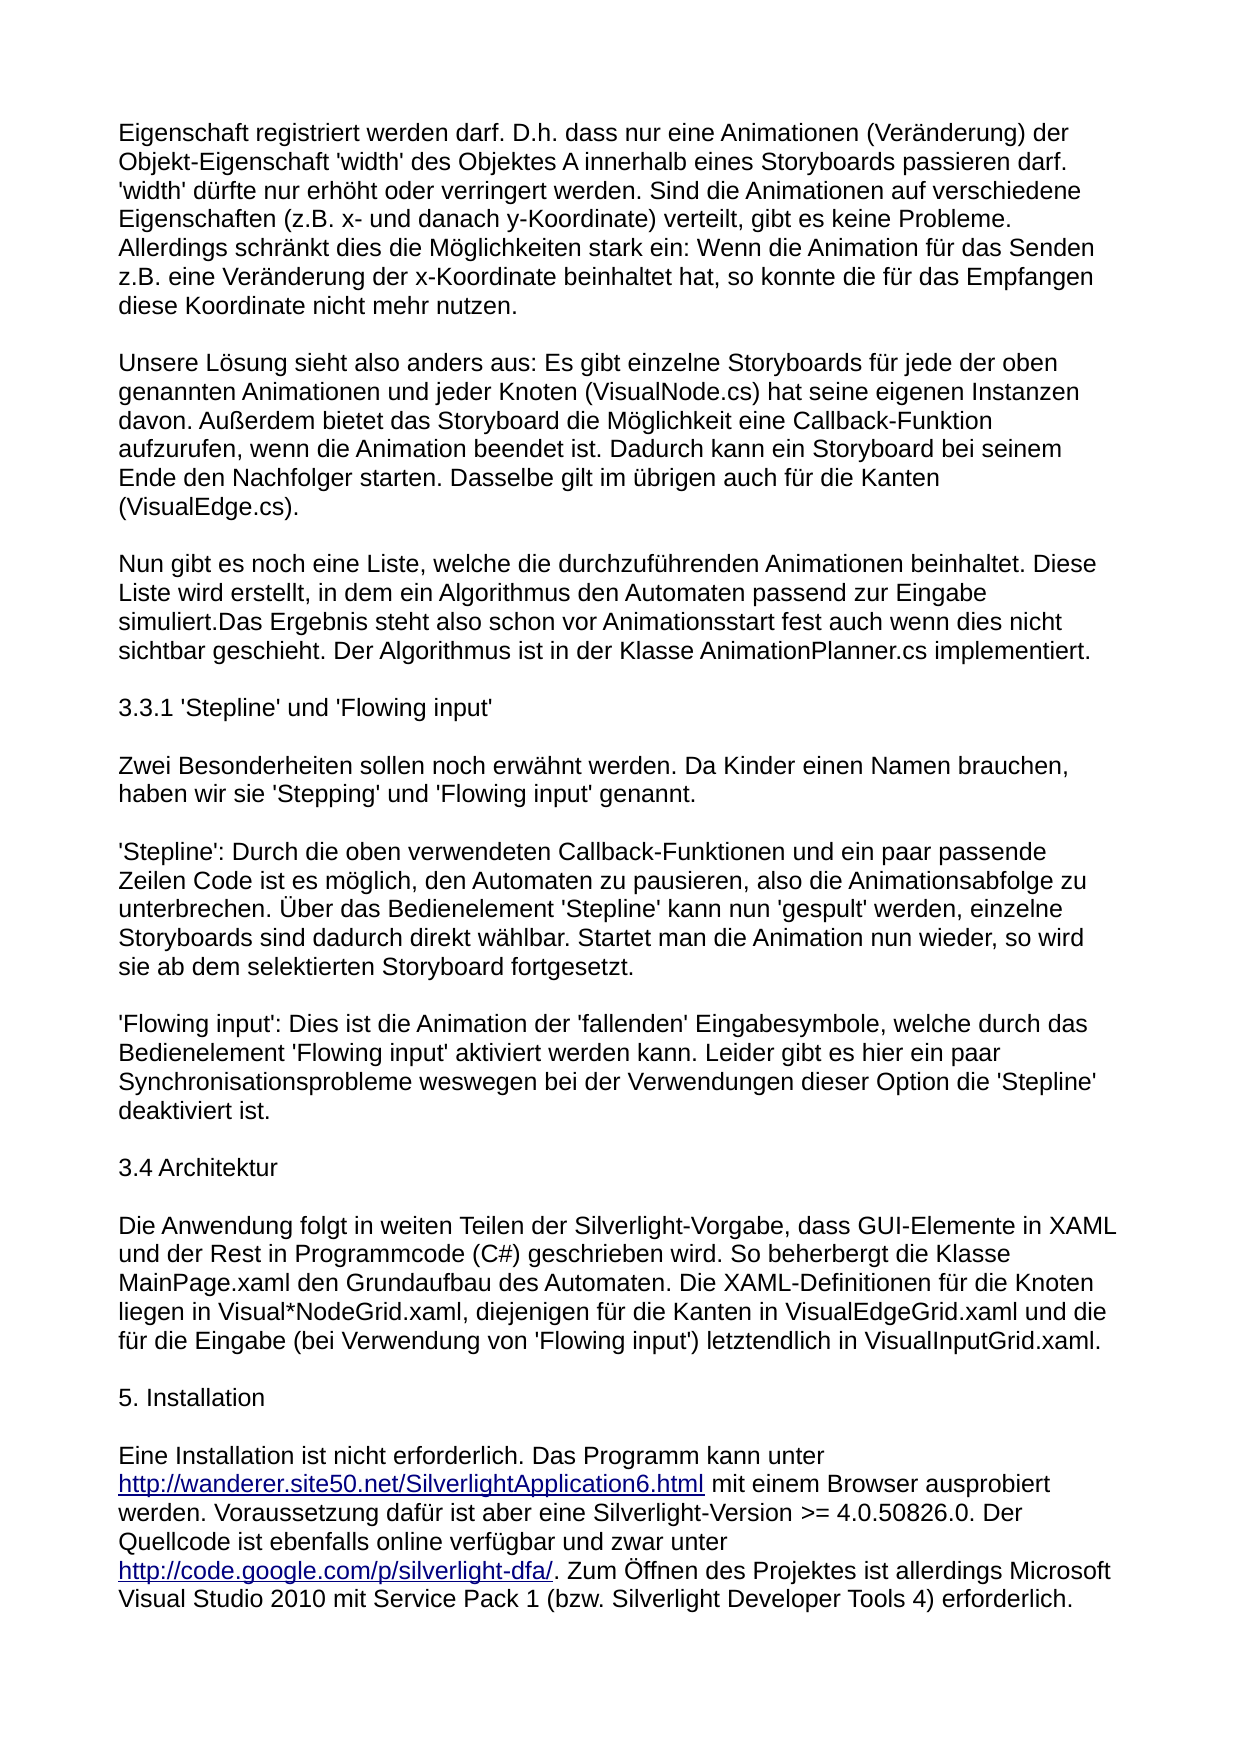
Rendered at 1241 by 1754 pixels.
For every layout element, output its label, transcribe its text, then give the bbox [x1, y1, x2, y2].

text 5. Installation [118, 1383, 1122, 1412]
text Nun gibt es noch eine Liste, welche die durchzuführenden Animationen beinhaltet. Diese Liste wird erstellt, in dem ein Algorithmus den Automaten passend zur Eingabe simuliert.Das Ergebnis steht also schon vor Animationsstart fest auch wenn dies nicht sichtbar geschieht. Der Algorithmus ist in der Klasse AnimationPlanner.cs implementiert. [118, 549, 1122, 664]
text Die Anwendung folgt in weiten Teilen der Silverlight-Vorgabe, dass GUI-Elemente in XAML und der Rest in Programmcode (C#) geschrieben wird. So beherbergt die Klasse MainPage.xaml den Grundaufbau des Automaten. Die XAML-Definitionen für die Knoten liegen in Visual*NodeGrid.xaml, diejenigen für die Kanten in VisualEdgeGrid.xaml und die für die Eingabe (bei Verwendung von 'Flowing input') letztendlich in VisualInputGrid.xaml. [118, 1211, 1122, 1354]
text 'Flowing input': Dies ist die Animation der 'fallenden' Eingabesymbole, welche durch das Bedienelement 'Flowing input' aktiviert werden kann. Leider gibt es hier ein paar Synchronisationsprobleme weswegen bei der Verwendungen dieser Option die 'Stepline' deaktiviert ist. [118, 1009, 1122, 1124]
text Eigenschaft registriert werden darf. D.h. dass nur eine Animationen (Veränderung) der Objekt-Eigenschaft 'width' des Objektes A innerhalb eines Storyboards passieren darf. 'width' dürfte nur erhöht oder verringert werden. Sind die Animationen auf verschiedene Eigenschaften (z.B. x- und danach y-Koordinate) verteilt, gibt es keine Probleme. Allerdings schränkt dies die Möglichkeiten stark ein: Wenn die Animation für das Senden z.B. eine Veränderung der x-Koordinate beinhaltet hat, so konnte die für das Empfangen diese Koordinate nicht mehr nutzen. [118, 118, 1122, 319]
text 3.3.1 'Stepline' und 'Flowing input' [118, 693, 1122, 722]
text Zwei Besonderheiten sollen noch erwähnt werden. Da Kinder einen Namen brauchen, haben wir sie 'Stepping' und 'Flowing input' genannt. [118, 751, 1122, 808]
text 'Stepline': Durch die oben verwendeten Callback-Funktionen und ein paar passende Zeilen Code ist es möglich, den Automaten zu pausieren, also die Animationsabfolge zu unterbrechen. Über das Bedienelement 'Stepline' kann nun 'gespult' werden, einzelne Storyboards sind dadurch direkt wählbar. Startet man die Animation nun wieder, so wird sie ab dem selektierten Storyboard fortgesetzt. [118, 837, 1122, 981]
text 3.4 Architektur [118, 1153, 1122, 1182]
text Unsere Lösung sieht also anders aus: Es gibt einzelne Storyboards für jede der oben genannten Animationen und jeder Knoten (VisualNode.cs) hat seine eigenen Instanzen davon. Außerdem bietet das Storyboard die Möglichkeit eine Callback-Funktion aufzurufen, wenn die Animation beendet ist. Dadurch kann ein Storyboard bei seinem Ende den Nachfolger starten. Dasselbe gilt im übrigen auch für die Kanten (VisualEdge.cs). [118, 348, 1122, 521]
text Eine Installation ist nicht erforderlich. Das Programm kann unter http://wanderer.site50.net/SilverlightApplication6.html mit einem Browser ausprobiert werden. Voraussetzung dafür ist aber eine Silverlight-Version >= 4.0.50826.0. Der Quellcode ist ebenfalls online verfügbar und zwar unter http://code.google.com/p/silverlight-dfa/. Zum Öffnen des Projektes ist allerdings Microsoft Visual Studio 2010 mit Service Pack 1 (bzw. Silverlight Developer Tools 4) erforderlich. [118, 1441, 1122, 1613]
